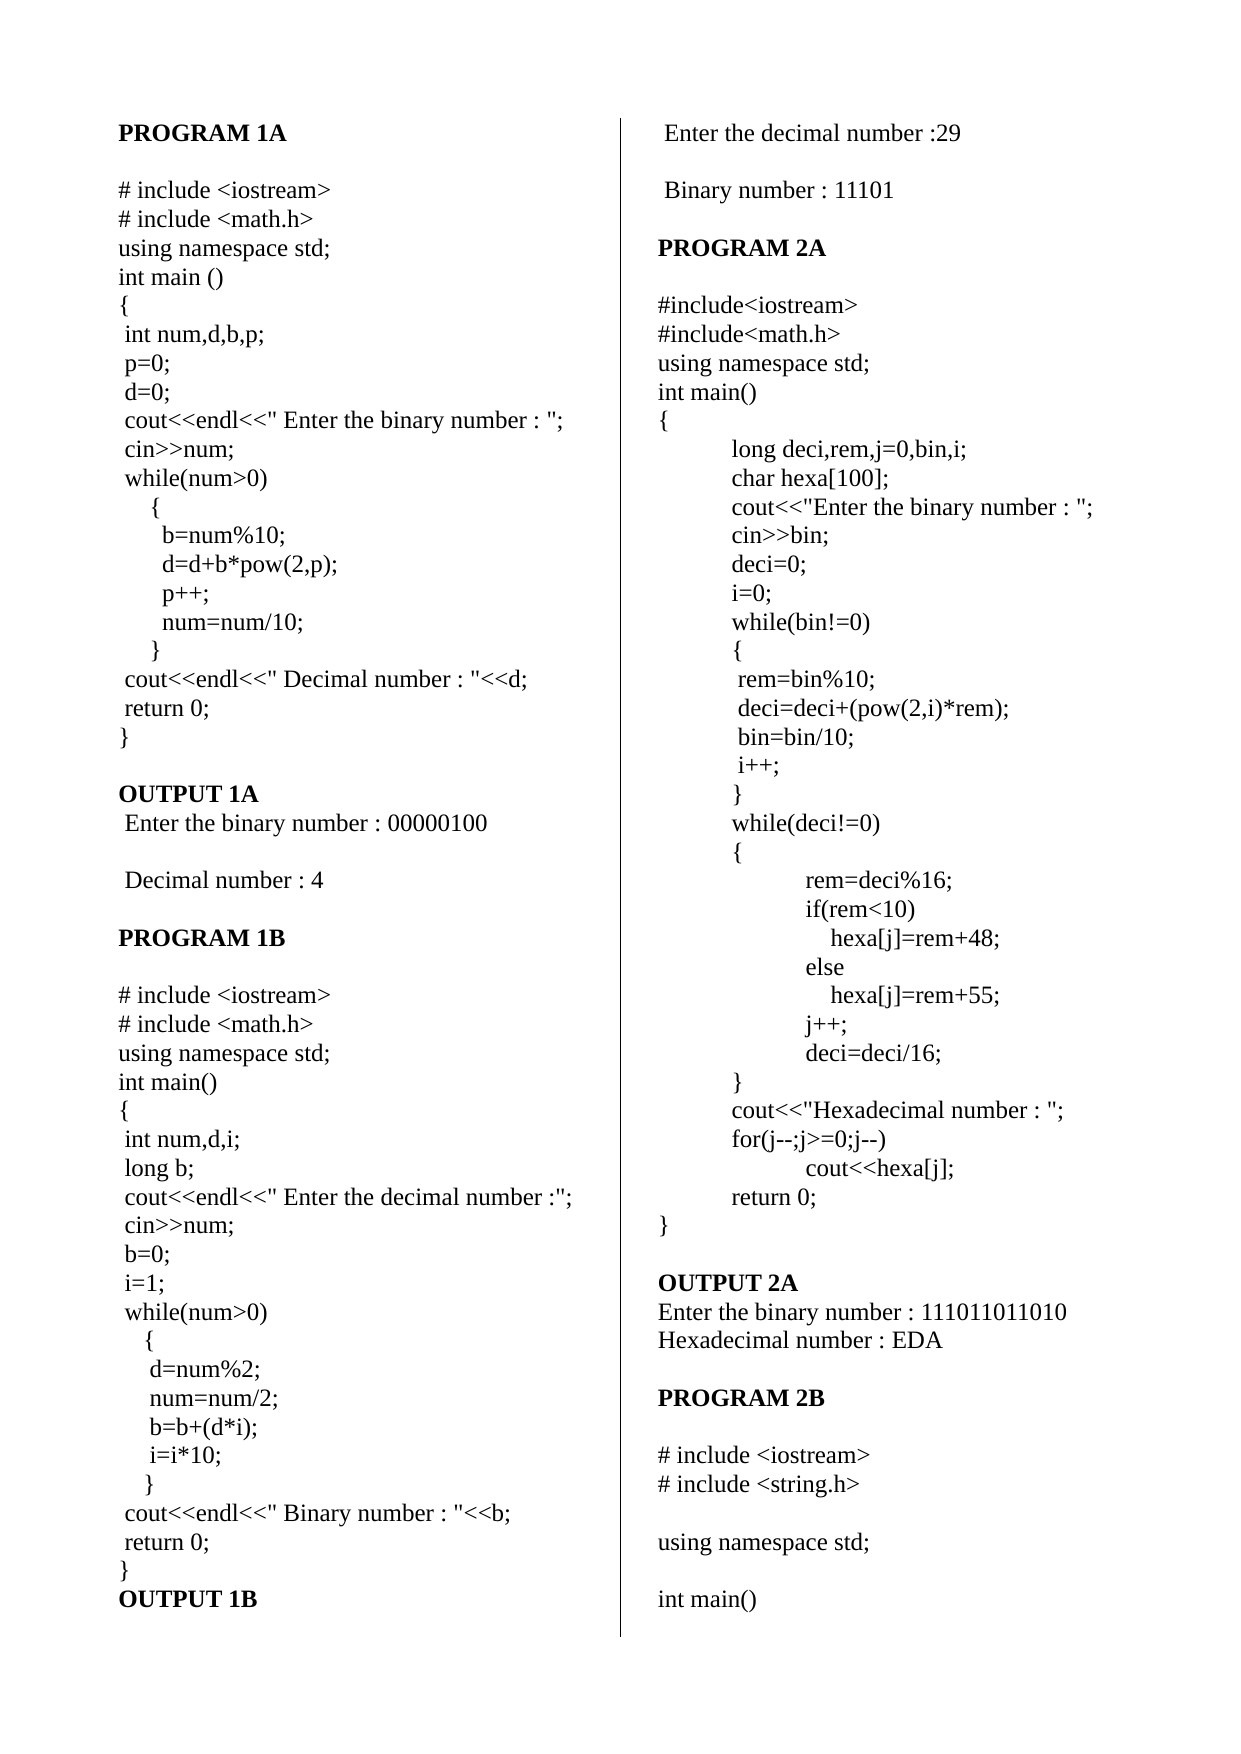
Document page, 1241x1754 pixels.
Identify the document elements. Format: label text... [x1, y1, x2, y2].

text while(deci!=0) [658, 808, 1122, 837]
text cout<<hexa[j]; [658, 1153, 1122, 1182]
text int num,d,b,p; [118, 319, 583, 348]
text int main () [118, 262, 583, 291]
text return 0; [118, 693, 583, 722]
text i=0; [658, 578, 1122, 607]
text } [118, 636, 583, 664]
text b=b+(d*i); [118, 1412, 583, 1441]
text using namespace std; [118, 1038, 583, 1067]
text i=i*10; [118, 1441, 583, 1469]
text { [118, 291, 583, 319]
text # include <math.h> [118, 1009, 583, 1038]
text # include <iostream> [118, 981, 583, 1009]
text if(rem<10) [658, 894, 1122, 923]
text while(num>0) [118, 1297, 583, 1326]
text while(bin!=0) [658, 607, 1122, 636]
text cin>>bin; [658, 521, 1122, 549]
text d=d+b*pow(2,p); [118, 549, 583, 578]
text int main() [658, 1584, 1122, 1613]
text return 0; [118, 1527, 583, 1556]
text while(num>0) [118, 463, 583, 492]
text OUTPUT 2A [658, 1268, 1122, 1297]
text b=num%10; [118, 521, 583, 549]
text OUTPUT 1B [118, 1584, 583, 1613]
text Hexadecimal number : EDA [658, 1326, 1122, 1354]
text p++; [118, 578, 583, 607]
text return 0; [658, 1182, 1122, 1211]
text bin=bin/10; [658, 722, 1122, 751]
text else [658, 952, 1122, 981]
text cout<<endl<<" Binary number : "<<b; [118, 1498, 583, 1527]
text { [118, 1096, 583, 1124]
text Enter the binary number : 111011011010 [658, 1297, 1122, 1326]
text cin>>num; [118, 434, 583, 463]
text #include<math.h> [658, 319, 1122, 348]
text #include<iostream> [658, 291, 1122, 319]
text num=num/2; [118, 1383, 583, 1412]
text PROGRAM 1B [118, 923, 583, 952]
text cin>>num; [118, 1211, 583, 1239]
text using namespace std; [118, 233, 583, 262]
text int num,d,i; [118, 1124, 583, 1153]
text d=num%2; [118, 1354, 583, 1383]
text long b; [118, 1153, 583, 1182]
text # include <iostream> [658, 1441, 1122, 1469]
text int main() [118, 1067, 583, 1096]
text char hexa[100]; [658, 463, 1122, 492]
text } [658, 1211, 1122, 1239]
text num=num/10; [118, 607, 583, 636]
text for(j--;j>=0;j--) [658, 1124, 1122, 1153]
text cout<<endl<<" Decimal number : "<<d; [118, 664, 583, 693]
text p=0; [118, 348, 583, 377]
text i=1; [118, 1268, 583, 1297]
text { [118, 1326, 583, 1354]
text PROGRAM 2B [658, 1383, 1122, 1412]
text long deci,rem,j=0,bin,i; [658, 434, 1122, 463]
text Enter the decimal number :29 [658, 118, 1122, 147]
text i++; [658, 751, 1122, 779]
text cout<<"Hexadecimal number : "; [658, 1096, 1122, 1124]
text PROGRAM 1A [118, 118, 583, 147]
text PROGRAM 2A [658, 233, 1122, 262]
text # include <string.h> [658, 1469, 1122, 1498]
text Decimal number : 4 [118, 866, 583, 894]
text using namespace std; [658, 1527, 1122, 1556]
text deci=deci/16; [658, 1038, 1122, 1067]
text deci=deci+(pow(2,i)*rem); [658, 693, 1122, 722]
text d=0; [118, 377, 583, 406]
text OUTPUT 1A [118, 779, 583, 808]
text cout<<endl<<" Enter the decimal number :"; [118, 1182, 583, 1211]
text } [658, 779, 1122, 808]
text } [118, 1469, 583, 1498]
text b=0; [118, 1239, 583, 1268]
text # include <math.h> [118, 204, 583, 233]
text { [118, 492, 583, 521]
text cout<<endl<<" Enter the binary number : "; [118, 406, 583, 434]
text Binary number : 11101 [658, 176, 1122, 204]
text { [658, 636, 1122, 664]
text { [658, 837, 1122, 866]
text j++; [658, 1009, 1122, 1038]
text } [118, 1556, 583, 1584]
text Enter the binary number : 00000100 [118, 808, 583, 837]
text } [118, 722, 583, 751]
text # include <iostream> [118, 176, 583, 204]
text using namespace std; [658, 348, 1122, 377]
text hexa[j]=rem+55; [658, 981, 1122, 1009]
text rem=deci%16; [658, 866, 1122, 894]
text int main() [658, 377, 1122, 406]
text hexa[j]=rem+48; [658, 923, 1122, 952]
text { [658, 406, 1122, 434]
text rem=bin%10; [658, 664, 1122, 693]
text deci=0; [658, 549, 1122, 578]
text } [658, 1067, 1122, 1096]
text cout<<"Enter the binary number : "; [658, 492, 1122, 521]
